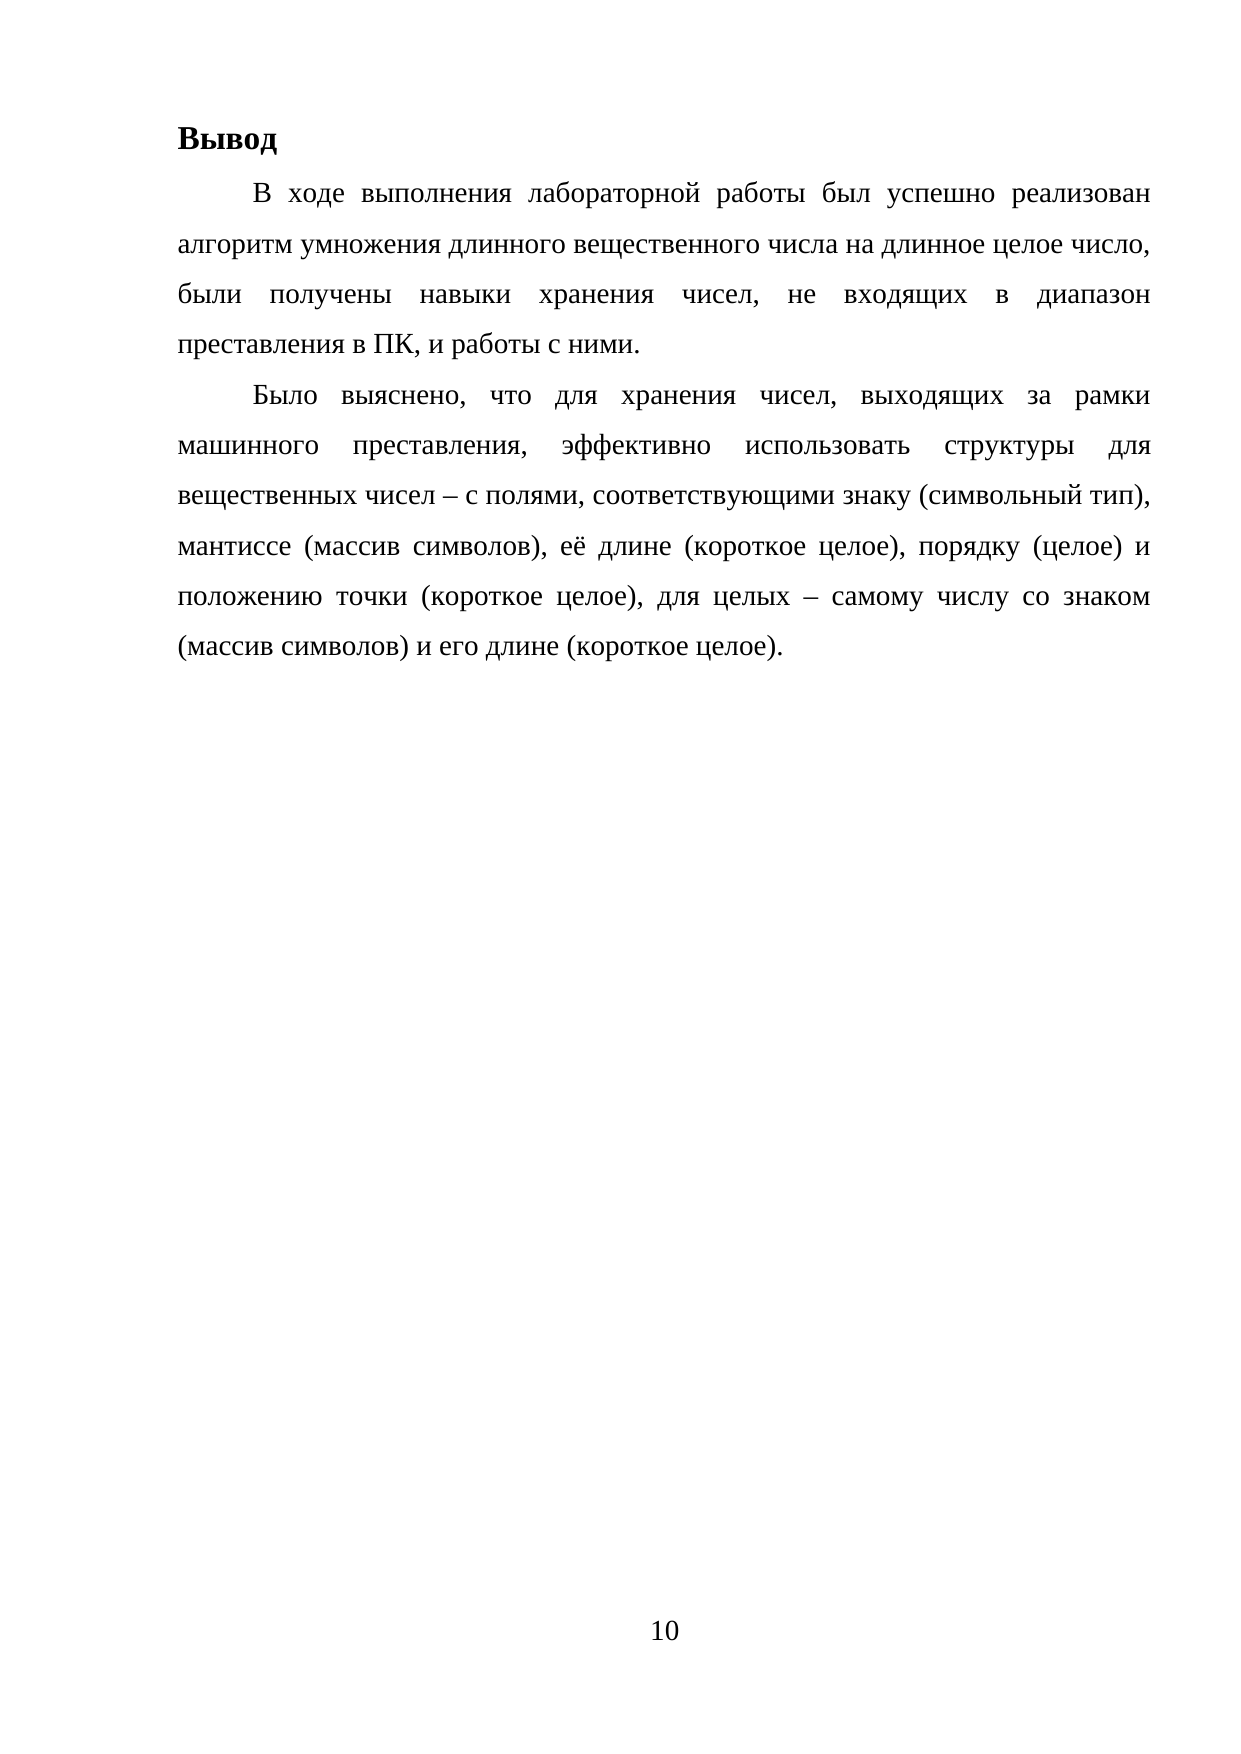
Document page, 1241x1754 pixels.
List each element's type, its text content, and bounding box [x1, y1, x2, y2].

text Было выяснено, что для хранения чисел, выходящих за рамки машинного преставления, эффективно использовать структуры для вещественных чисел – с полями, соответствующими знаку (символьный тип), мантиссе (массив символов), её длине (короткое целое), порядку (целое) и положению точки (короткое целое), для целых – самому числу со знаком (массив символов) и его длине (короткое целое). [177, 377, 1152, 662]
subtitle Вывод [177, 118, 1152, 156]
text В ходе выполнения лабораторной работы был успешно реализован алгоритм умножения длинного вещественного числа на длинное целое число, были получены навыки хранения чисел, не входящих в диапазон преставления в ПК, и работы с ними. [177, 176, 1152, 360]
